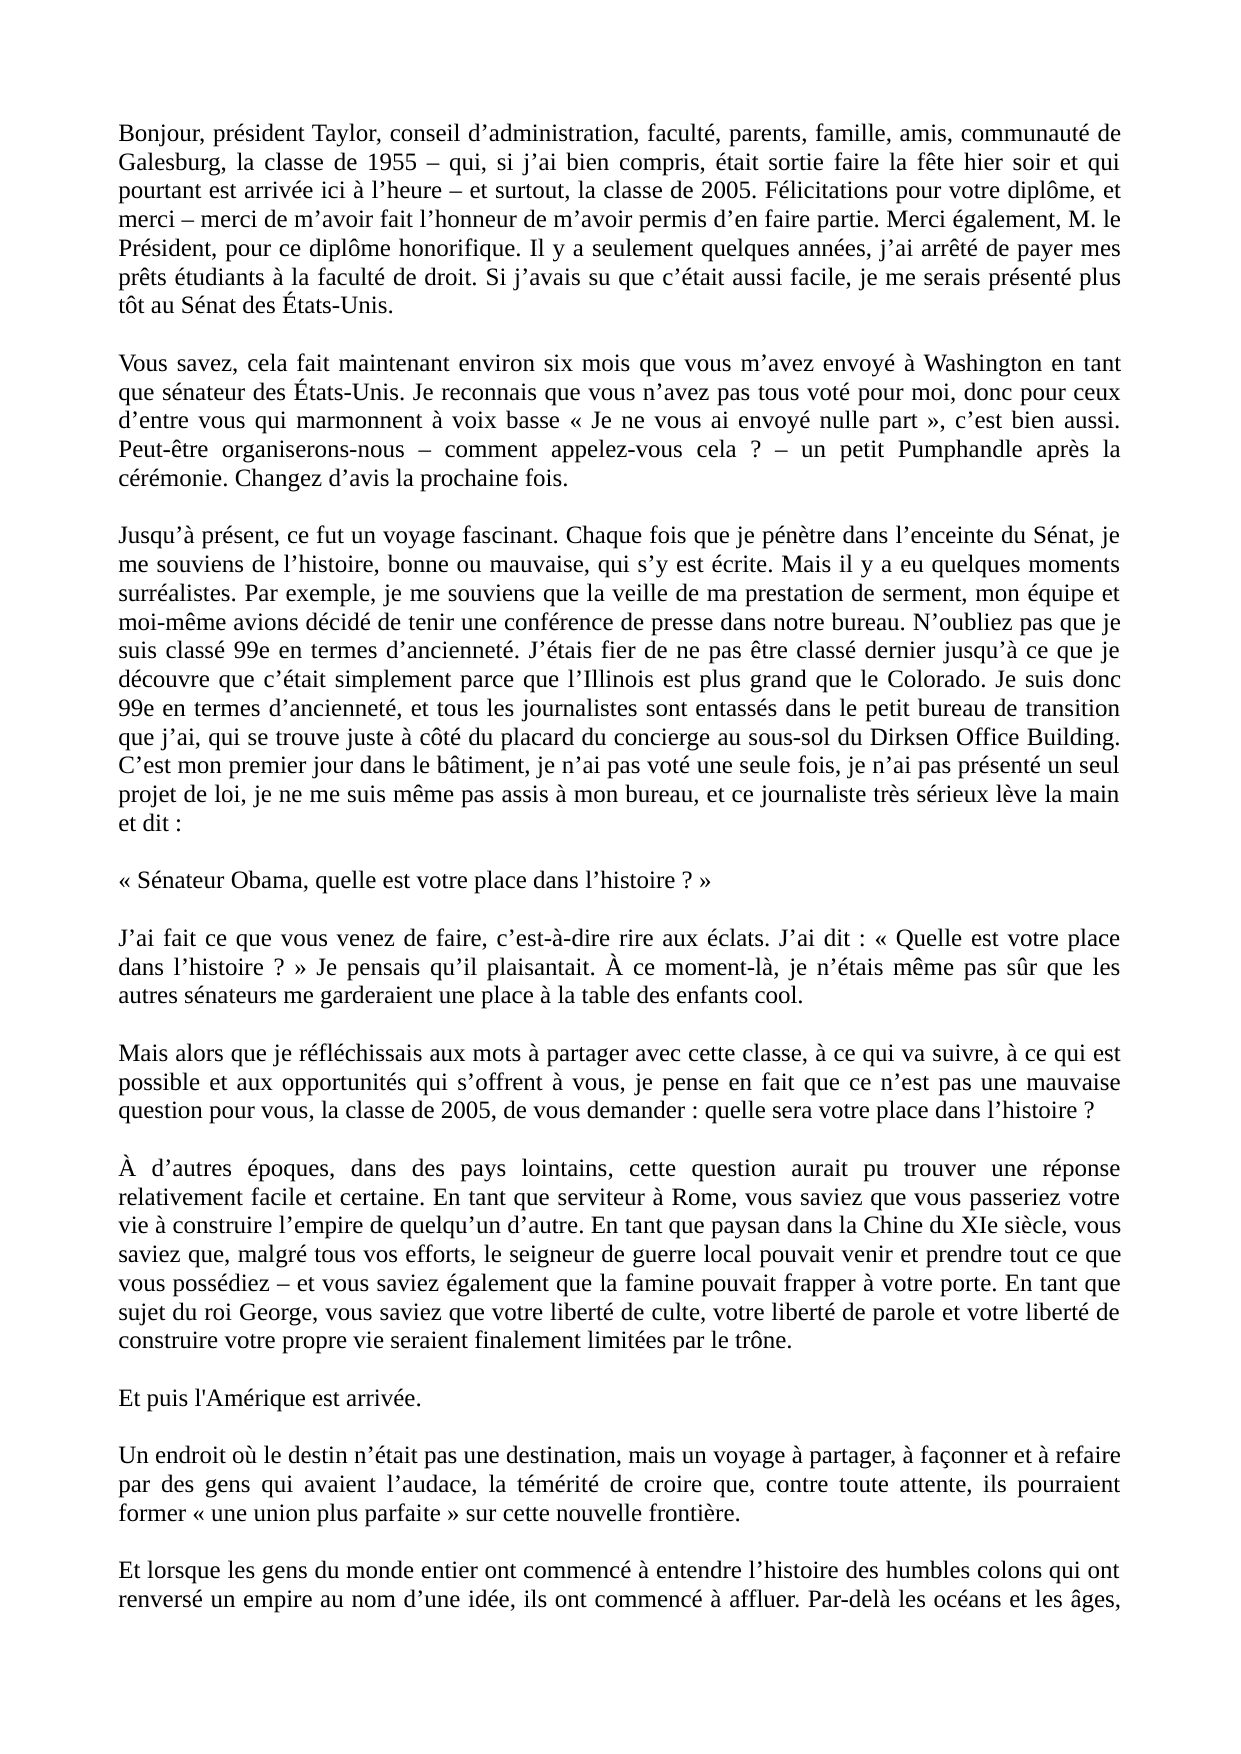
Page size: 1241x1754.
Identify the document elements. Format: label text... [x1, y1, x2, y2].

text Vous savez, cela fait maintenant environ six mois que vous m’avez envoyé à Washington en tant que sénateur des États-Unis. Je reconnais que vous n’avez pas tous voté pour moi, donc pour ceux d’entre vous qui marmonnent à voix basse « Je ne vous ai envoyé nulle part », c’est bien aussi. Peut-être organiserons-nous – comment appelez-vous cela ? – un petit Pumphandle après la cérémonie. Changez d’avis la prochaine fois. [118, 348, 1122, 492]
text Et puis l'Amérique est arrivée. [118, 1383, 1122, 1412]
text J’ai fait ce que vous venez de faire, c’est-à-dire rire aux éclats. J’ai dit : « Quelle est votre place dans l’histoire ? » Je pensais qu’il plaisantait. À ce moment-là, je n’étais même pas sûr que les autres sénateurs me garderaient une place à la table des enfants cool. [118, 923, 1122, 1009]
text Bonjour, président Taylor, conseil d’administration, faculté, parents, famille, amis, communauté de Galesburg, la classe de 1955 – qui, si j’ai bien compris, était sortie faire la fête hier soir et qui pourtant est arrivée ici à l’heure – et surtout, la classe de 2005. Félicitations pour votre diplôme, et merci – merci de m’avoir fait l’honneur de m’avoir permis d’en faire partie. Merci également, M. le Président, pour ce diplôme honorifique. Il y a seulement quelques années, j’ai arrêté de payer mes prêts étudiants à la faculté de droit. Si j’avais su que c’était aussi facile, je me serais présenté plus tôt au Sénat des États-Unis. [118, 118, 1122, 319]
text Et lorsque les gens du monde entier ont commencé à entendre l’histoire des humbles colons qui ont renversé un empire au nom d’une idée, ils ont commencé à affluer. Par-delà les océans et les âges, [118, 1556, 1122, 1613]
text Un endroit où le destin n’était pas une destination, mais un voyage à partager, à façonner et à refaire par des gens qui avaient l’audace, la témérité de croire que, contre toute attente, ils pourraient former « une union plus parfaite » sur cette nouvelle frontière. [118, 1441, 1122, 1527]
text À d’autres époques, dans des pays lointains, cette question aurait pu trouver une réponse relativement facile et certaine. En tant que serviteur à Rome, vous saviez que vous passeriez votre vie à construire l’empire de quelqu’un d’autre. En tant que paysan dans la Chine du XIe siècle, vous saviez que, malgré tous vos efforts, le seigneur de guerre local pouvait venir et prendre tout ce que vous possédiez – et vous saviez également que la famine pouvait frapper à votre porte. En tant que sujet du roi George, vous saviez que votre liberté de culte, votre liberté de parole et votre liberté de construire votre propre vie seraient finalement limitées par le trône. [118, 1153, 1122, 1354]
text Mais alors que je réfléchissais aux mots à partager avec cette classe, à ce qui va suivre, à ce qui est possible et aux opportunités qui s’offrent à vous, je pense en fait que ce n’est pas une mauvaise question pour vous, la classe de 2005, de vous demander : quelle sera votre place dans l’histoire ? [118, 1038, 1122, 1124]
text « Sénateur Obama, quelle est votre place dans l’histoire ? » [118, 866, 1122, 894]
text Jusqu’à présent, ce fut un voyage fascinant. Chaque fois que je pénètre dans l’enceinte du Sénat, je me souviens de l’histoire, bonne ou mauvaise, qui s’y est écrite. Mais il y a eu quelques moments surréalistes. Par exemple, je me souviens que la veille de ma prestation de serment, mon équipe et moi-même avions décidé de tenir une conférence de presse dans notre bureau. N’oubliez pas que je suis classé 99e en termes d’ancienneté. J’étais fier de ne pas être classé dernier jusqu’à ce que je découvre que c’était simplement parce que l’Illinois est plus grand que le Colorado. Je suis donc 99e en termes d’ancienneté, et tous les journalistes sont entassés dans le petit bureau de transition que j’ai, qui se trouve juste à côté du placard du concierge au sous-sol du Dirksen Office Building. C’est mon premier jour dans le bâtiment, je n’ai pas voté une seule fois, je n’ai pas présenté un seul projet de loi, je ne me suis même pas assis à mon bureau, et ce journaliste très sérieux lève la main et dit : [118, 521, 1122, 837]
